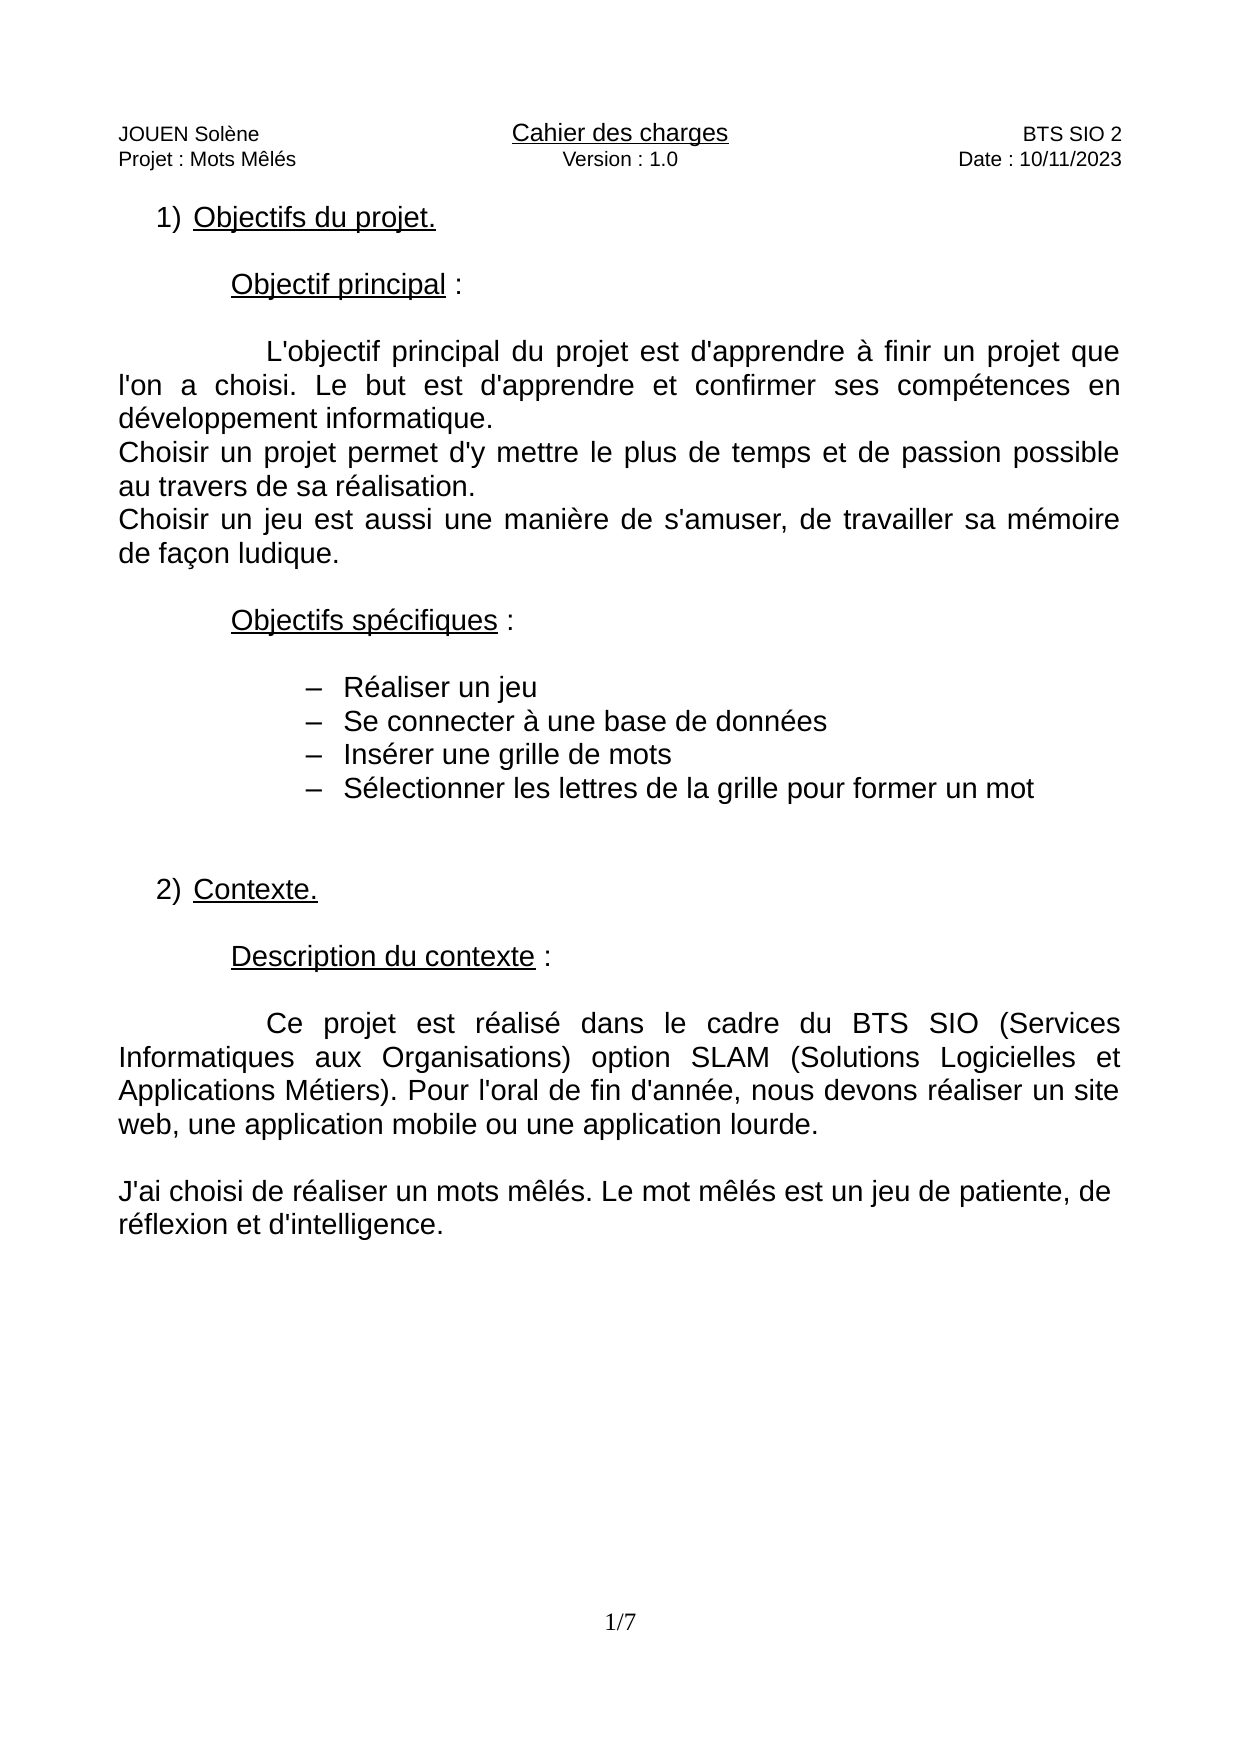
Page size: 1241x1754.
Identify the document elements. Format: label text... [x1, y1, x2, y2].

text J'ai choisi de réaliser un mots mêlés. Le mot mêlés est un jeu de patiente, de réflexion et d'intelligence. [118, 1174, 1122, 1241]
list Objectifs du projet. [156, 200, 1122, 234]
list Réaliser un jeu [306, 670, 1122, 704]
list Description du contexte : [193, 939, 1122, 973]
list Sélectionner les lettres de la grille pour former un mot [306, 771, 1122, 805]
text Ce projet est réalisé dans le cadre du BTS SIO (Services Informatiques aux Organisations) option SLAM (Solutions Logicielles et Applications Métiers). Pour l'oral de fin d'année, nous devons réaliser un site web, une application mobile ou une application lourde. [118, 1006, 1122, 1140]
list Se connecter à une base de données [306, 704, 1122, 737]
text Choisir un projet permet d'y mettre le plus de temps et de passion possible au travers de sa réalisation. [118, 435, 1122, 502]
list Objectif principal : [193, 267, 1122, 301]
text Choisir un jeu est aussi une manière de s'amuser, de travailler sa mémoire de façon ludique. [118, 502, 1122, 569]
list Insérer une grille de mots [306, 737, 1122, 771]
list Objectifs spécifiques : [193, 603, 1122, 636]
list Contexte. [156, 872, 1122, 906]
text L'objectif principal du projet est d'apprendre à finir un projet que l'on a choisi. Le but est d'apprendre et confirmer ses compétences en développement informatique. [118, 334, 1122, 435]
